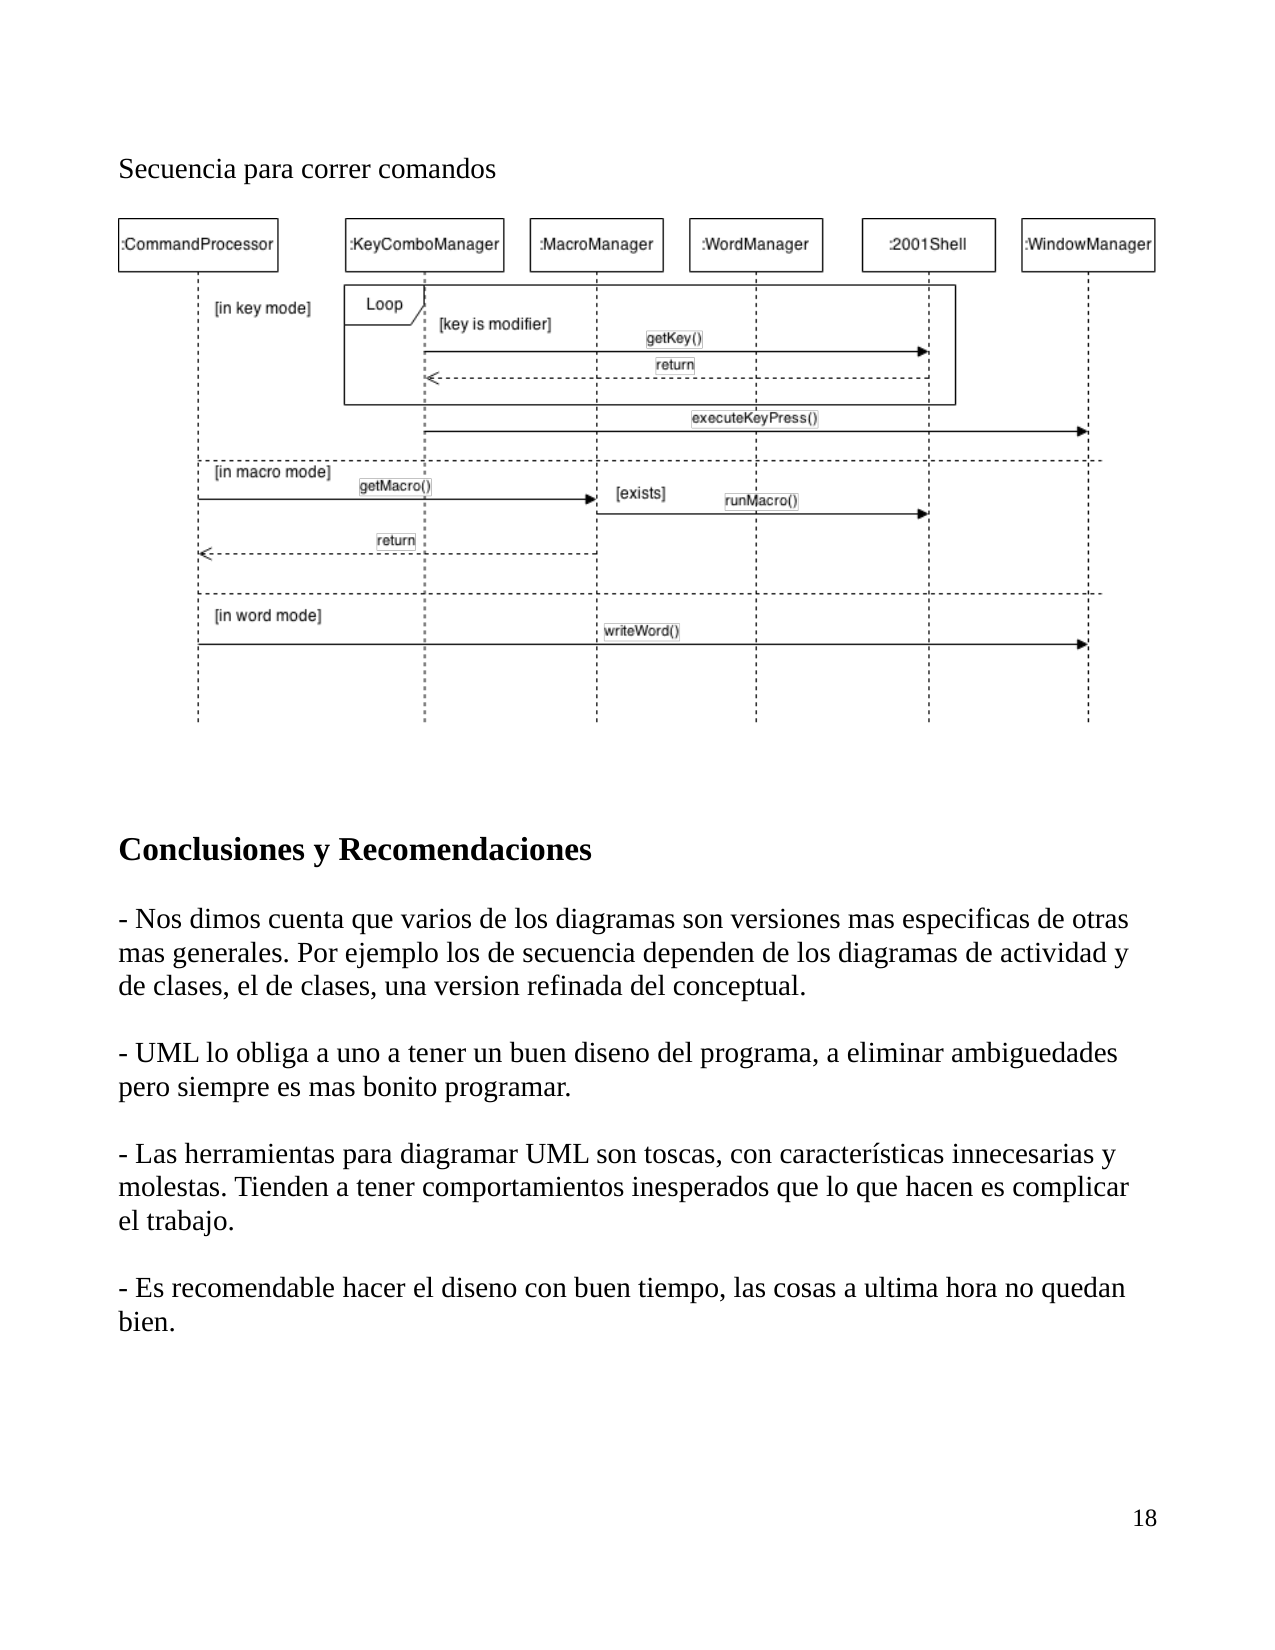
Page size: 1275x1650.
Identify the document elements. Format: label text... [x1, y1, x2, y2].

text - Las herramientas para diagramar UML son toscas, con características innecesarias y molestas. Tienden a tener comportamientos inesperados que lo que hacen es complicar el trabajo. [118, 1136, 1157, 1237]
text - UML lo obliga a uno a tener un buen diseno del programa, a eliminar ambiguedades pero siempre es mas bonito programar. [118, 1035, 1157, 1102]
picture [118, 218, 1157, 729]
text - Es recomendable hacer el diseno con buen tiempo, las cosas a ultima hora no quedan bien. [118, 1270, 1157, 1337]
text Secuencia para correr comandos [118, 152, 1157, 185]
text Conclusiones y Recomendaciones [118, 829, 1157, 868]
text - Nos dimos cuenta que varios de los diagramas son versiones mas especificas de otras mas generales. Por ejemplo los de secuencia dependen de los diagramas de actividad y de clases, el de clases, una version refinada del conceptual. [118, 901, 1157, 1002]
